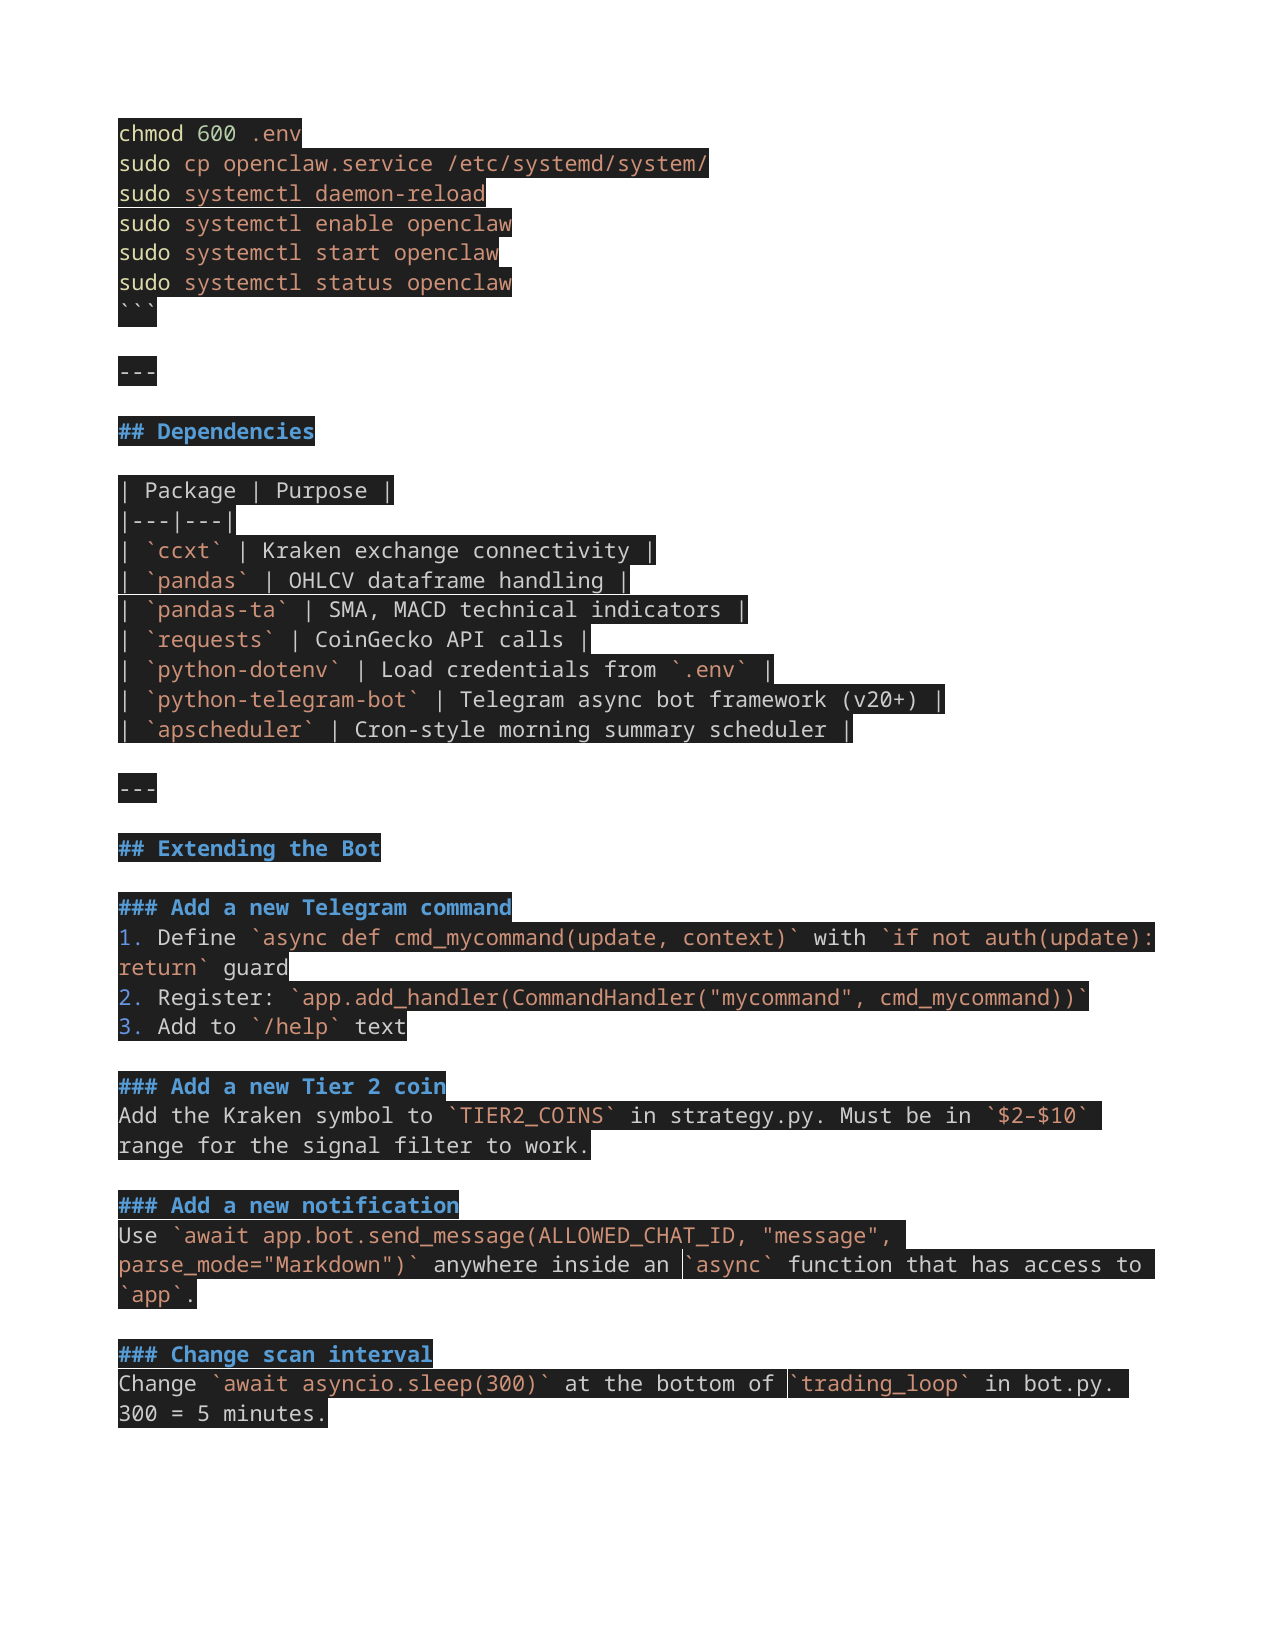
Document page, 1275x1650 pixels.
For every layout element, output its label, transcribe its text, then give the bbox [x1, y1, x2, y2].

text | `apscheduler` | Cron-style morning summary scheduler | [118, 714, 1157, 743]
text sudo systemctl enable openclaw [118, 207, 1157, 237]
text ``` [118, 297, 1157, 327]
text | `python-dotenv` | Load credentials from `.env` | [118, 654, 1157, 684]
text Change `await asyncio.sleep(300)` at the bottom of `trading_loop` in bot.py. 300 = 5 minutes. [118, 1368, 1157, 1428]
text ### Add a new Tier 2 coin [118, 1071, 1157, 1101]
text --- [118, 773, 1157, 803]
text chmod 600 .env [118, 118, 1157, 148]
text ## Dependencies [118, 416, 1157, 446]
text | `pandas-ta` | SMA, MACD technical indicators | [118, 594, 1157, 624]
text | `python-telegram-bot` | Telegram async bot framework (v20+) | [118, 684, 1157, 714]
text sudo cp openclaw.service /etc/systemd/system/ [118, 148, 1157, 178]
text Add the Kraken symbol to `TIER2_COINS` in strategy.py. Must be in `$2–$10` range for the signal filter to work. [118, 1101, 1157, 1160]
text ## Extending the Bot [118, 833, 1157, 862]
text ### Change scan interval [118, 1339, 1157, 1368]
text ### Add a new Telegram command [118, 892, 1157, 922]
text ### Add a new notification [118, 1190, 1157, 1219]
text 3. Add to `/help` text [118, 1011, 1157, 1041]
text | `ccxt` | Kraken exchange connectivity | [118, 535, 1157, 565]
text Use `await app.bot.send_message(ALLOWED_CHAT_ID, "message", parse_mode="Markdown")` anywhere inside an `async` function that has access to `app`. [118, 1219, 1157, 1309]
text 2. Register: `app.add_handler(CommandHandler("mycommand", cmd_mycommand))` [118, 981, 1157, 1011]
text sudo systemctl status openclaw [118, 267, 1157, 297]
text --- [118, 356, 1157, 386]
text 1. Define `async def cmd_mycommand(update, context)` with `if not auth(update): return` guard [118, 922, 1157, 981]
text sudo systemctl daemon-reload [118, 178, 1157, 207]
text | Package | Purpose | [118, 475, 1157, 505]
text |---|---| [118, 505, 1157, 535]
text | `requests` | CoinGecko API calls | [118, 624, 1157, 654]
text sudo systemctl start openclaw [118, 237, 1157, 267]
text | `pandas` | OHLCV dataframe handling | [118, 565, 1157, 594]
